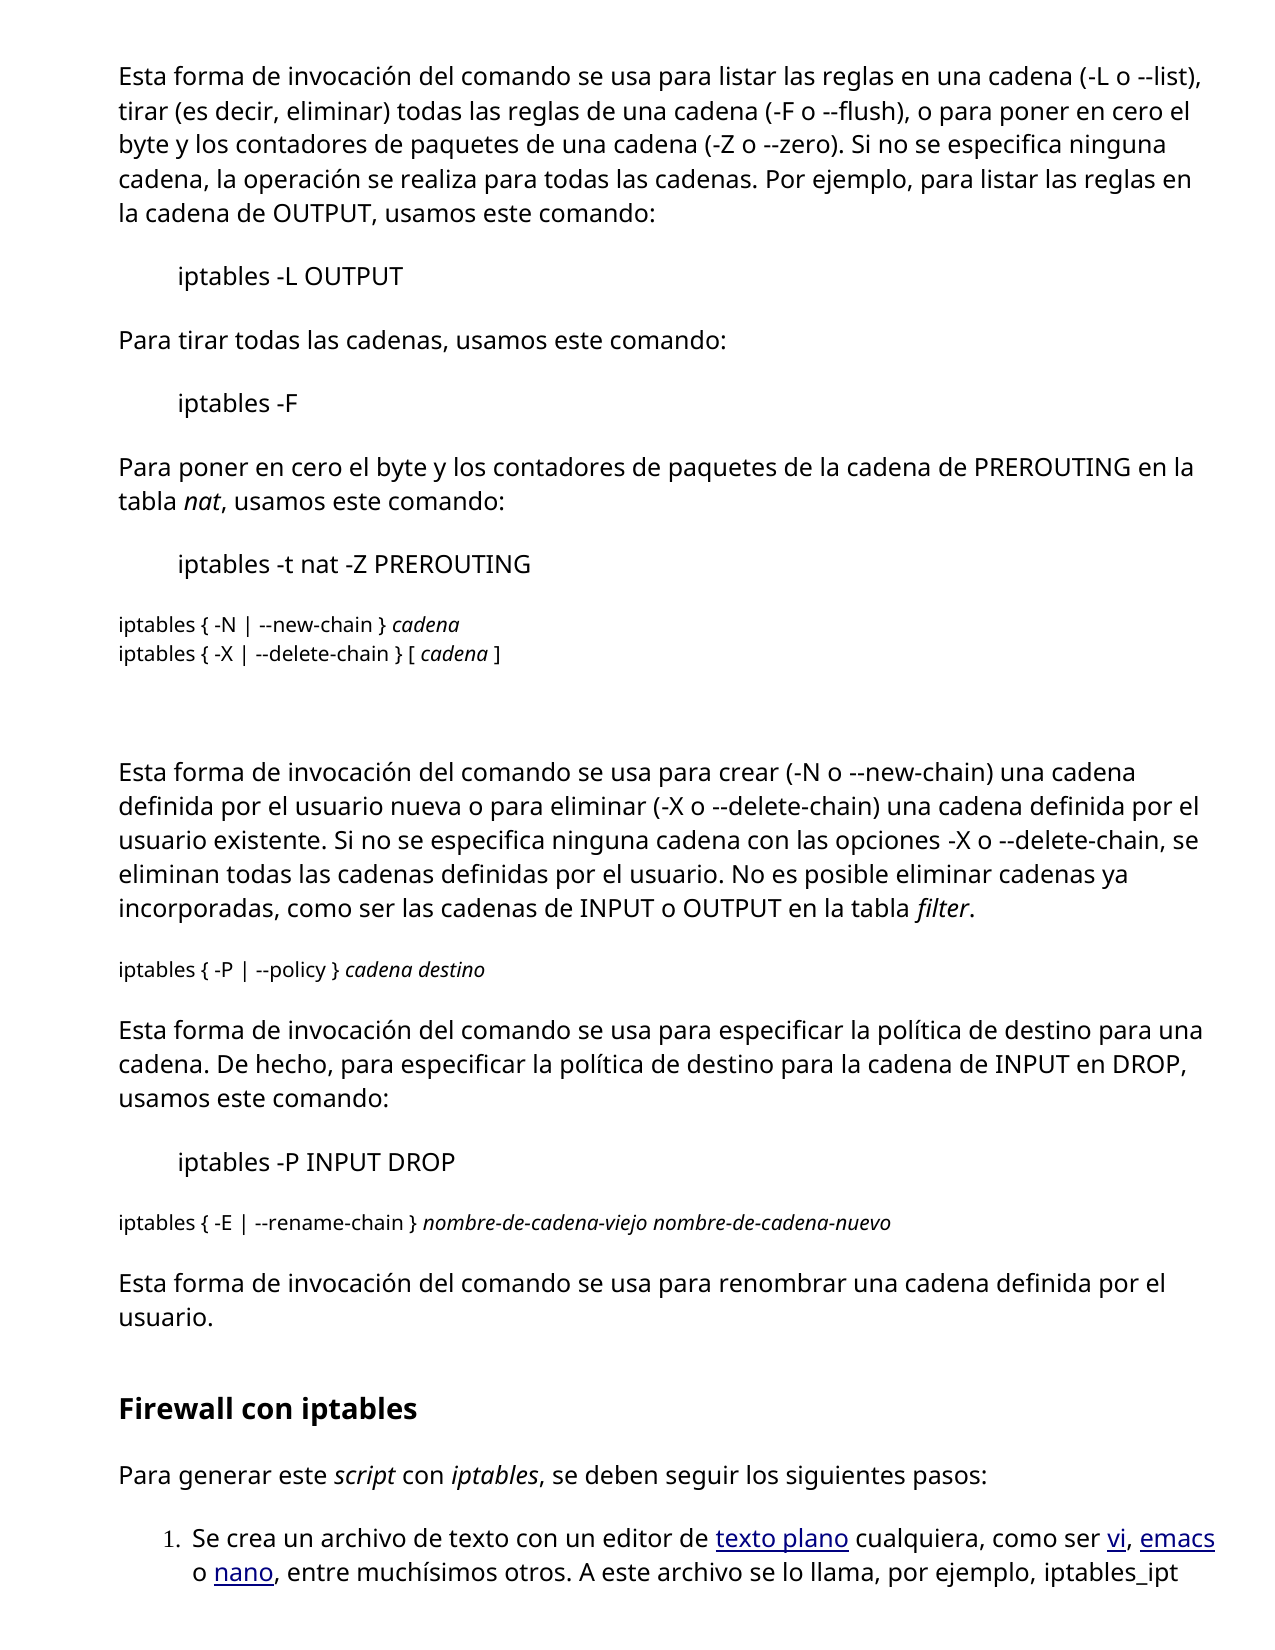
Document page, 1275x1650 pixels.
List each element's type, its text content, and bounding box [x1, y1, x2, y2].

text Para generar este script con iptables, se deben seguir los siguientes pasos: [118, 1457, 1216, 1492]
list iptables -P INPUT DROP [177, 1144, 1216, 1178]
text iptables { -X | --delete-chain } [ cadena ] [118, 639, 1216, 667]
list iptables -t nat -Z PREROUTING [177, 547, 1216, 581]
text Esta forma de invocación del comando se usa para crear (-N o --new-chain) una cadena definida por el usuario nueva o para eliminar (-X o --delete-chain) una cadena definida por el usuario existente. Si no se especifica ninguna cadena con las opciones -X o --delete-chain, se eliminan todas las cadenas definidas por el usuario. No es posible eliminar cadenas ya incorporadas, como ser las cadenas de INPUT o OUTPUT en la tabla filter. [118, 755, 1216, 925]
text Esta forma de invocación del comando se usa para renombrar una cadena definida por el usuario. [118, 1266, 1216, 1334]
text iptables { -N | --new-chain } cadena [118, 611, 1216, 639]
text Para tirar todas las cadenas, usamos este comando: [118, 322, 1216, 356]
text iptables { -E | --rename-chain } nombre-de-cadena-viejo nombre-de-cadena-nuevo [118, 1208, 1216, 1236]
text Esta forma de invocación del comando se usa para especificar la política de destino para una cadena. De hecho, para especificar la política de destino para la cadena de INPUT en DROP, usamos este comando: [118, 1013, 1216, 1115]
list iptables -F [177, 386, 1216, 420]
list iptables -L OUTPUT [177, 259, 1216, 293]
list Se crea un archivo de texto con un editor de texto plano cualquiera, como ser vi, emacs o nano, entre muchísimos otros. A este archivo se lo llama, por ejemplo, iptables_ipt [162, 1521, 1216, 1589]
subtitle Firewall con iptables [118, 1388, 1216, 1428]
text Esta forma de invocación del comando se usa para listar las reglas en una cadena (-L o --list), tirar (es decir, eliminar) todas las reglas de una cadena (-F o --flush), o para poner en cero el byte y los contadores de paquetes de una cadena (-Z o --zero). Si no se especifica ninguna cadena, la operación se realiza para todas las cadenas. Por ejemplo, para listar las reglas en la cadena de OUTPUT, usamos este comando: [118, 59, 1216, 229]
text iptables { -P | --policy } cadena destino [118, 955, 1216, 983]
text Para poner en cero el byte y los contadores de paquetes de la cadena de PREROUTING en la tabla nat, usamos este comando: [118, 449, 1216, 518]
